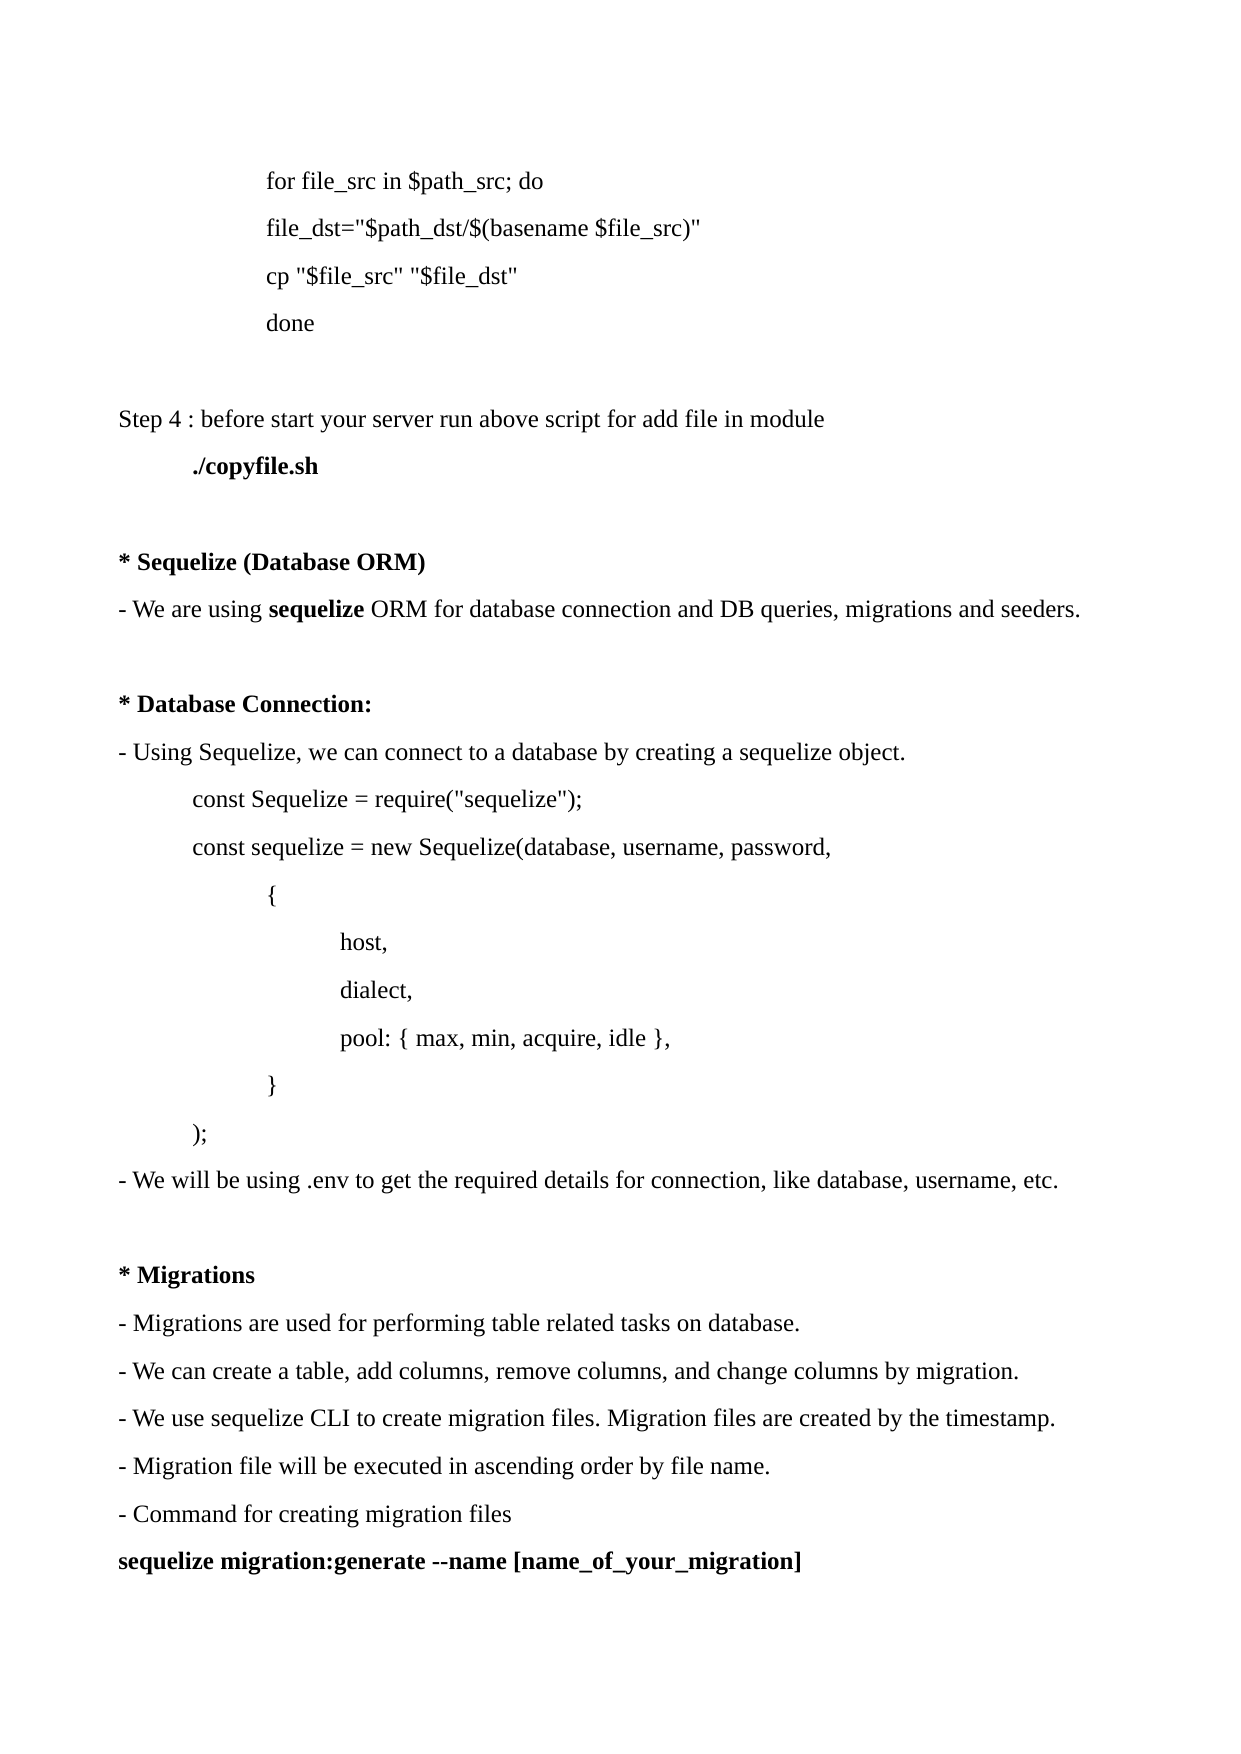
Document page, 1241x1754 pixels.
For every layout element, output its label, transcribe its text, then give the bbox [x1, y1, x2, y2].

text - We are using sequelize ORM for database connection and DB queries, migrations and seeders. [118, 594, 1122, 623]
text - We will be using .env to get the required details for connection, like database, username, etc. [118, 1165, 1122, 1194]
text dialect, [118, 975, 1122, 1004]
text } [118, 1070, 1122, 1099]
text ./copyfile.sh [118, 451, 1122, 480]
text - We can create a table, add columns, remove columns, and change columns by migration. [118, 1356, 1122, 1384]
text * Database Connection: [118, 689, 1122, 718]
text sequelize migration:generate --name [name_of_your_migration] [118, 1546, 1122, 1575]
text const Sequelize = require("sequelize"); [118, 784, 1122, 813]
text cp "$file_src" "$file_dst" [118, 261, 1122, 290]
text Step 4 : before start your server run above script for add file in module [118, 404, 1122, 432]
text ); [118, 1118, 1122, 1147]
text done [118, 308, 1122, 337]
text { [118, 880, 1122, 908]
text - Migrations are used for performing table related tasks on database. [118, 1308, 1122, 1337]
text * Migrations [118, 1261, 1122, 1289]
text file_dst="$path_dst/$(basename $file_src)" [118, 213, 1122, 242]
text host, [118, 927, 1122, 956]
text * Sequelize (Database ORM) [118, 547, 1122, 575]
text const sequelize = new Sequelize(database, username, password, [118, 832, 1122, 861]
text for file_src in $path_src; do [118, 166, 1122, 194]
text - We use sequelize CLI to create migration files. Migration files are created by the timestamp. [118, 1403, 1122, 1432]
text - Command for creating migration files [118, 1499, 1122, 1527]
text pool: { max, min, acquire, idle }, [118, 1023, 1122, 1051]
text - Using Sequelize, we can connect to a database by creating a sequelize object. [118, 737, 1122, 766]
text - Migration file will be executed in ascending order by file name. [118, 1451, 1122, 1480]
